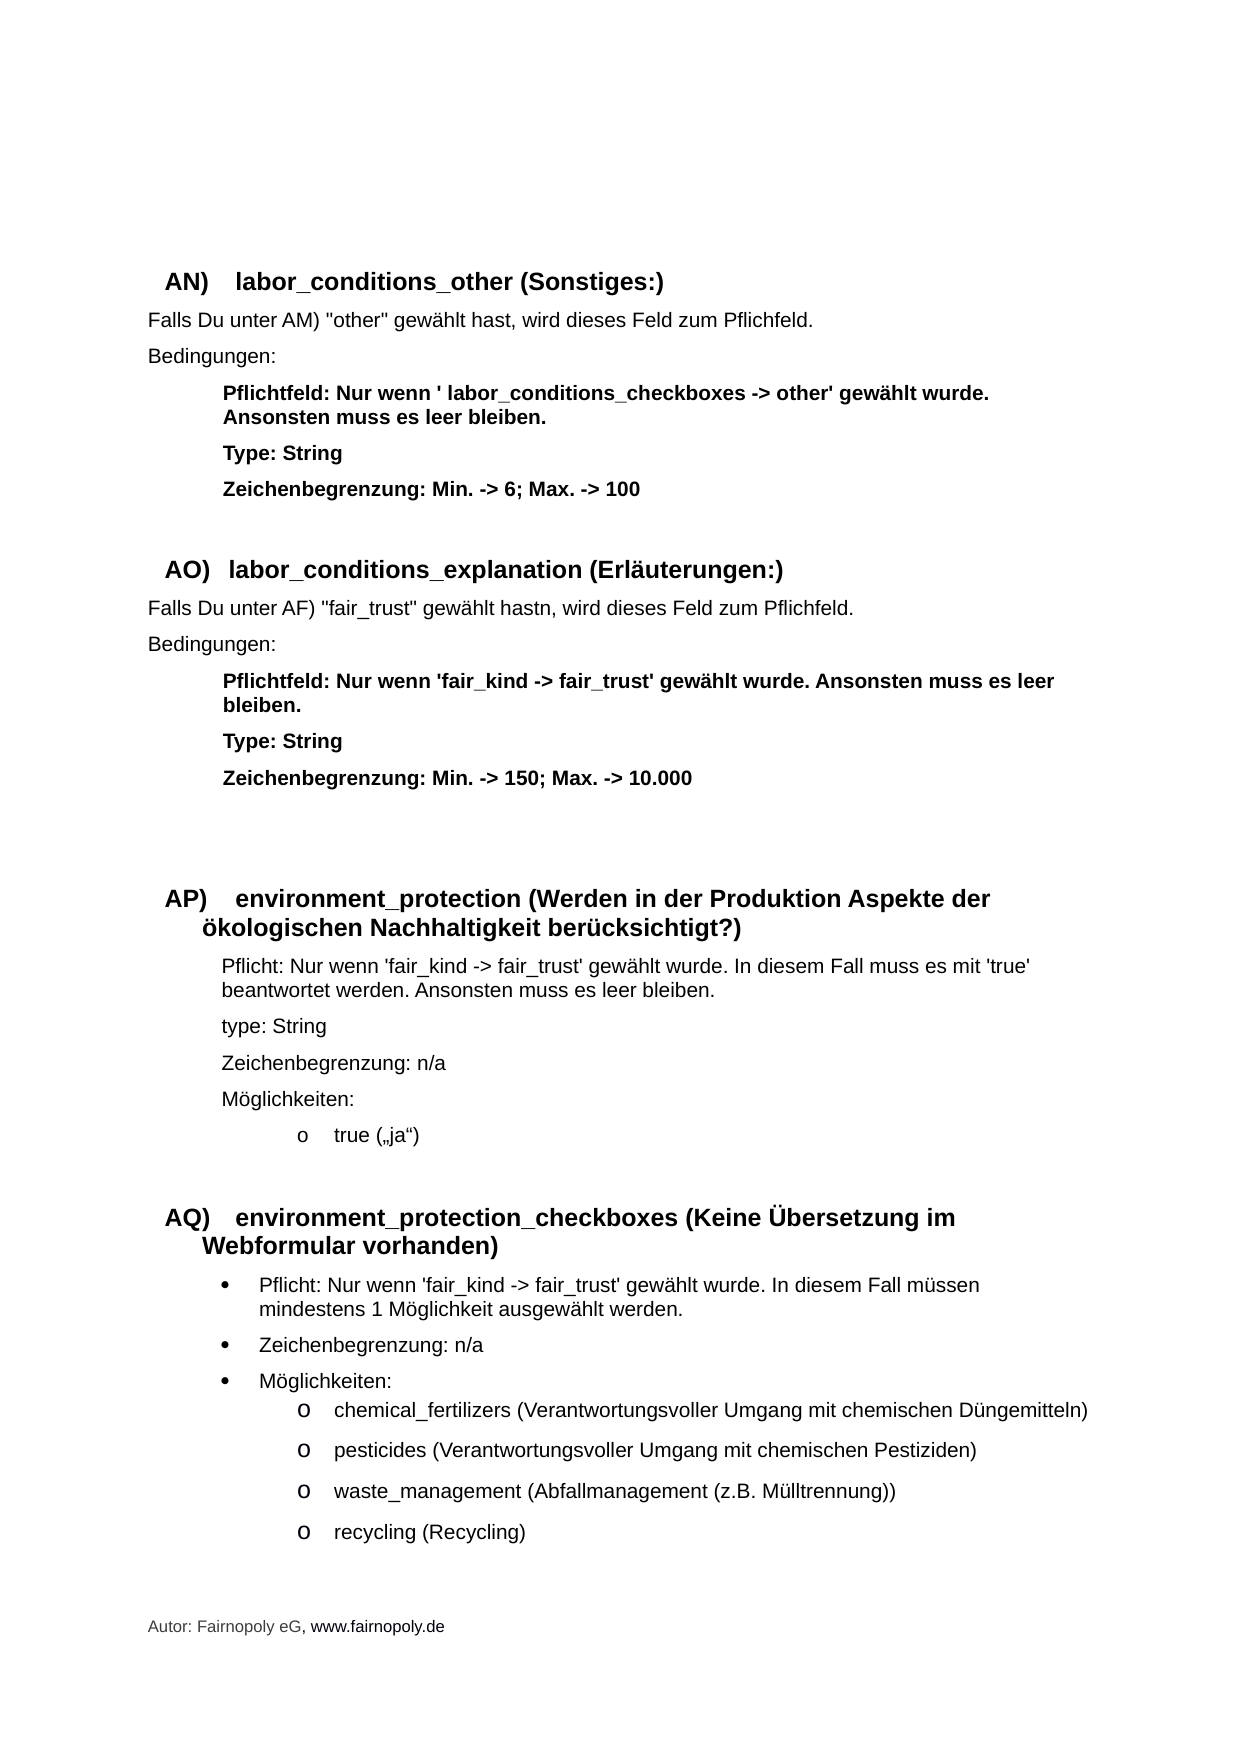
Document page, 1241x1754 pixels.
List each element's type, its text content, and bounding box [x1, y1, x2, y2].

list Falls Du unter AF) "fair_trust" gewählt hastn, wird dieses Feld zum Pflichfeld. [148, 596, 1093, 620]
list environment_protection_checkboxes (Keine Übersetzung im Webformular vorhanden) [164, 1203, 1093, 1260]
list recycling (Recycling) [296, 1518, 1093, 1547]
list true („ja“) [296, 1123, 1093, 1149]
text Pflicht: Nur wenn 'fair_kind -> fair_trust' gewählt wurde. In diesem Fall muss es mit 'true' beantwortet werden. Ansonsten muss es leer bleiben. [221, 954, 1093, 1002]
list environment_protection (Werden in der Produktion Aspekte der ökologischen Nachhaltigkeit berücksichtigt?) [164, 884, 1093, 941]
list chemical_fertilizers (Verantwortungsvoller Umgang mit chemischen Düngemitteln) [296, 1396, 1093, 1425]
list Pflicht: Nur wenn 'fair_kind -> fair_trust' gewählt wurde. In diesem Fall müssen mindestens 1 Möglichkeit ausgewählt werden. [221, 1272, 1093, 1321]
list Bedingungen: [148, 344, 1093, 368]
list labor_conditions_other (Sonstiges:) [164, 267, 1093, 296]
text type: String [164, 1014, 1093, 1038]
text Zeichenbegrenzung: n/a [221, 1051, 1093, 1074]
list Möglichkeiten: [221, 1369, 1093, 1393]
list Zeichenbegrenzung: n/a [221, 1333, 1093, 1357]
list Type: String [223, 729, 1093, 753]
list Pflichtfeld: Nur wenn ' labor_conditions_checkboxes -> other' gewählt wurde. Ansonsten muss es leer bleiben. [223, 381, 1093, 428]
list pesticides (Verantwortungsvoller Umgang mit chemischen Pestiziden) [296, 1437, 1093, 1465]
list Bedingungen: [148, 632, 1093, 656]
list Falls Du unter AM) "other" gewählt hast, wird dieses Feld zum Pflichfeld. [148, 308, 1093, 332]
list Zeichenbegrenzung: Min. -> 6; Max. -> 100 [223, 477, 1093, 501]
text Möglichkeiten: [221, 1087, 1093, 1111]
list Pflichtfeld: Nur wenn 'fair_kind -> fair_trust' gewählt wurde. Ansonsten muss es leer bleiben. [223, 669, 1093, 717]
list labor_conditions_explanation (Erläuterungen:) [164, 555, 1093, 583]
list Type: String [223, 441, 1093, 465]
list Zeichenbegrenzung: Min. -> 150; Max. -> 10.000 [223, 765, 1093, 789]
list waste_management (Abfallmanagement (z.B. Mülltrennung)) [296, 1478, 1093, 1506]
